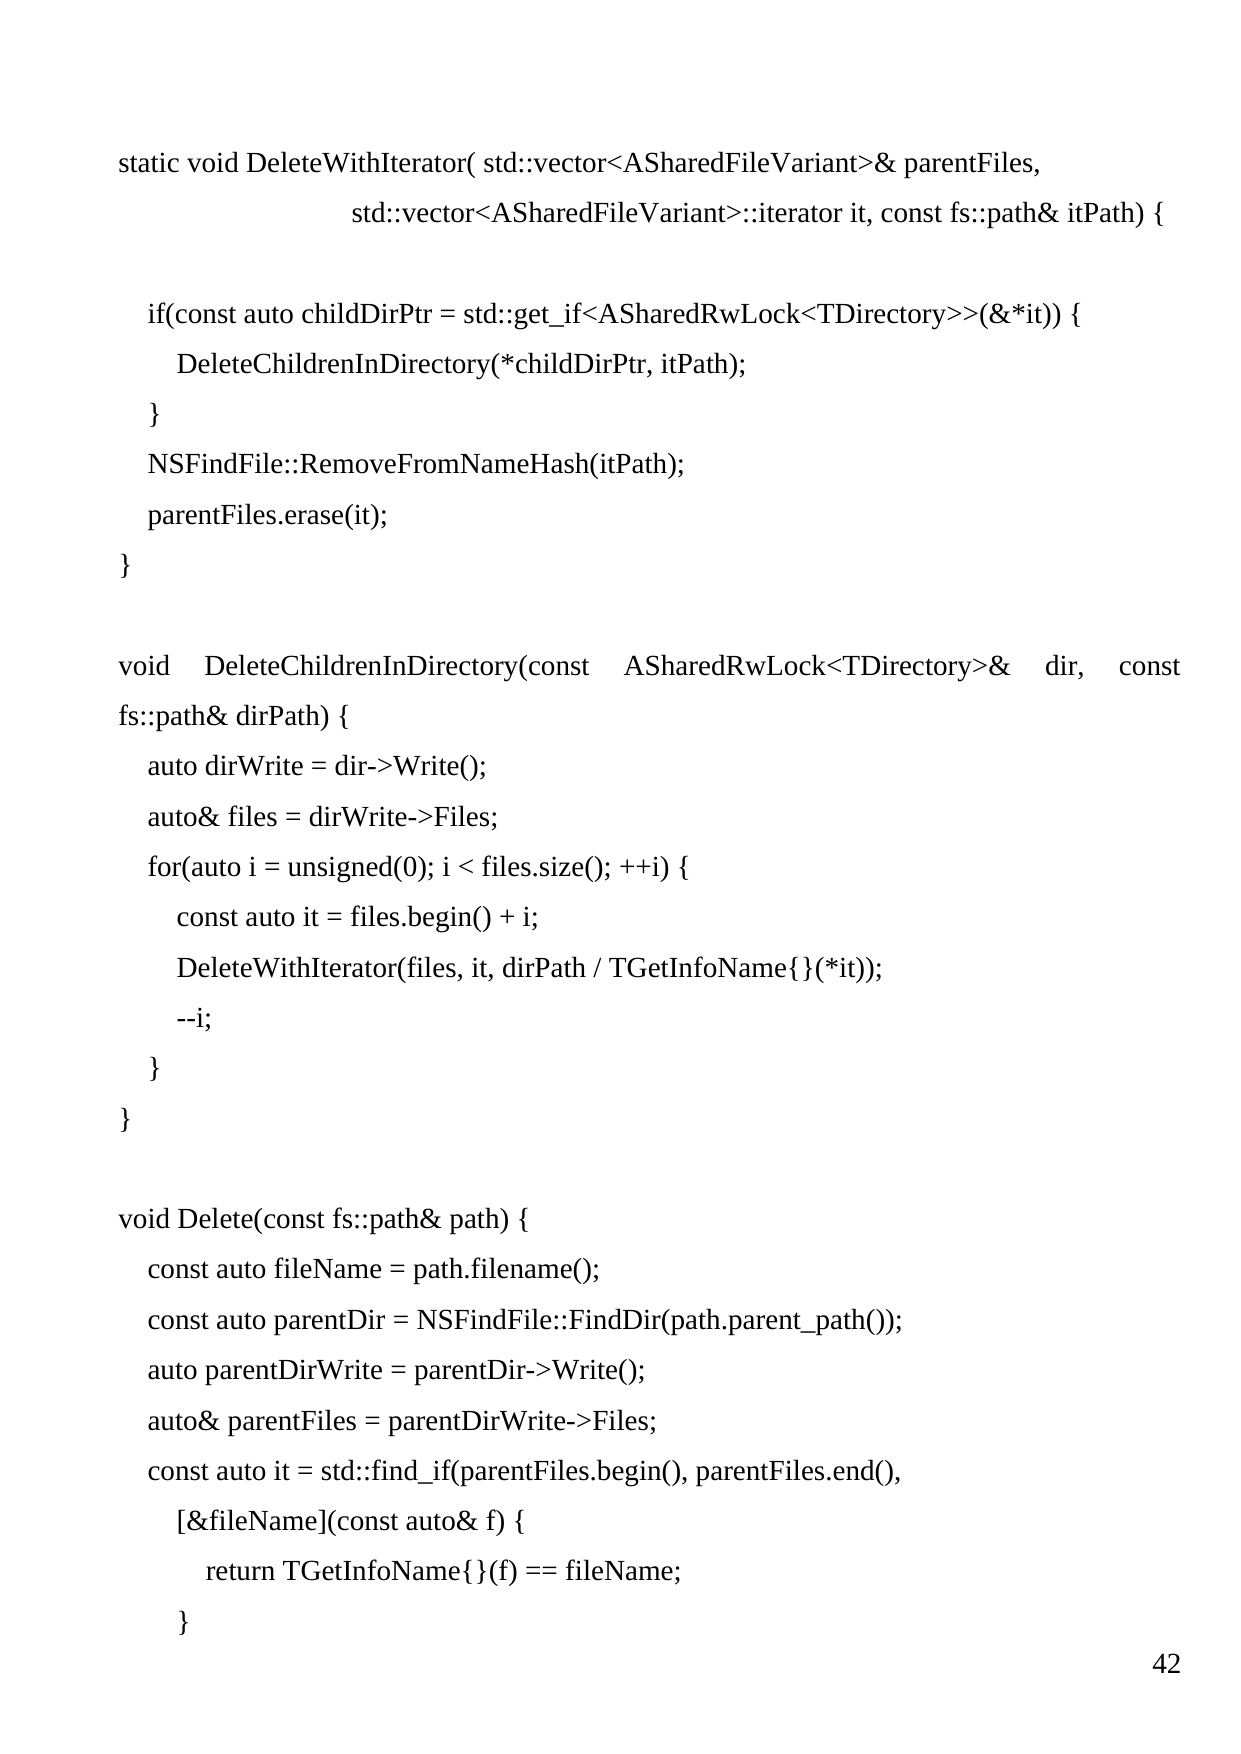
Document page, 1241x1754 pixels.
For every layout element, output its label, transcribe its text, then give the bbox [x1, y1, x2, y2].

text } [118, 1050, 1181, 1084]
text NSFindFile::RemoveFromNameHash(itPath); [118, 447, 1181, 480]
text const auto it = std::find_if(parentFiles.begin(), parentFiles.end(), [118, 1453, 1181, 1486]
text auto& files = dirWrite->Files; [118, 799, 1181, 832]
text return TGetInfoName{}(f) == fileName; [118, 1553, 1181, 1587]
text const auto parentDir = NSFindFile::FindDir(path.parent_path()); [118, 1302, 1181, 1336]
text void Delete(const fs::path& path) { [118, 1201, 1181, 1235]
text std::vector<ASharedFileVariant>::iterator it, const fs::path& itPath) { [118, 195, 1181, 229]
text for(auto i = unsigned(0); i < files.size(); ++i) { [118, 849, 1181, 883]
text auto dirWrite = dir->Write(); [118, 748, 1181, 782]
text auto& parentFiles = parentDirWrite->Files; [118, 1403, 1181, 1436]
text --i; [118, 1000, 1181, 1034]
text void DeleteChildrenInDirectory(const ASharedRwLock<TDirectory>& dir, const fs::path& dirPath) { [118, 648, 1181, 732]
text [&fileName](const auto& f) { [118, 1503, 1181, 1537]
text } [118, 396, 1181, 430]
text const auto it = files.begin() + i; [118, 899, 1181, 933]
text static void DeleteWithIterator( std::vector<ASharedFileVariant>& parentFiles, [118, 145, 1181, 178]
text } [118, 547, 1181, 581]
text const auto fileName = path.filename(); [118, 1252, 1181, 1285]
text auto parentDirWrite = parentDir->Write(); [118, 1352, 1181, 1386]
text DeleteWithIterator(files, it, dirPath / TGetInfoName{}(*it)); [118, 950, 1181, 983]
text if(const auto childDirPtr = std::get_if<ASharedRwLock<TDirectory>>(&*it)) { [118, 296, 1181, 329]
text } [118, 1604, 1181, 1637]
text } [118, 1101, 1181, 1134]
text parentFiles.erase(it); [118, 497, 1181, 531]
text DeleteChildrenInDirectory(*childDirPtr, itPath); [118, 346, 1181, 379]
